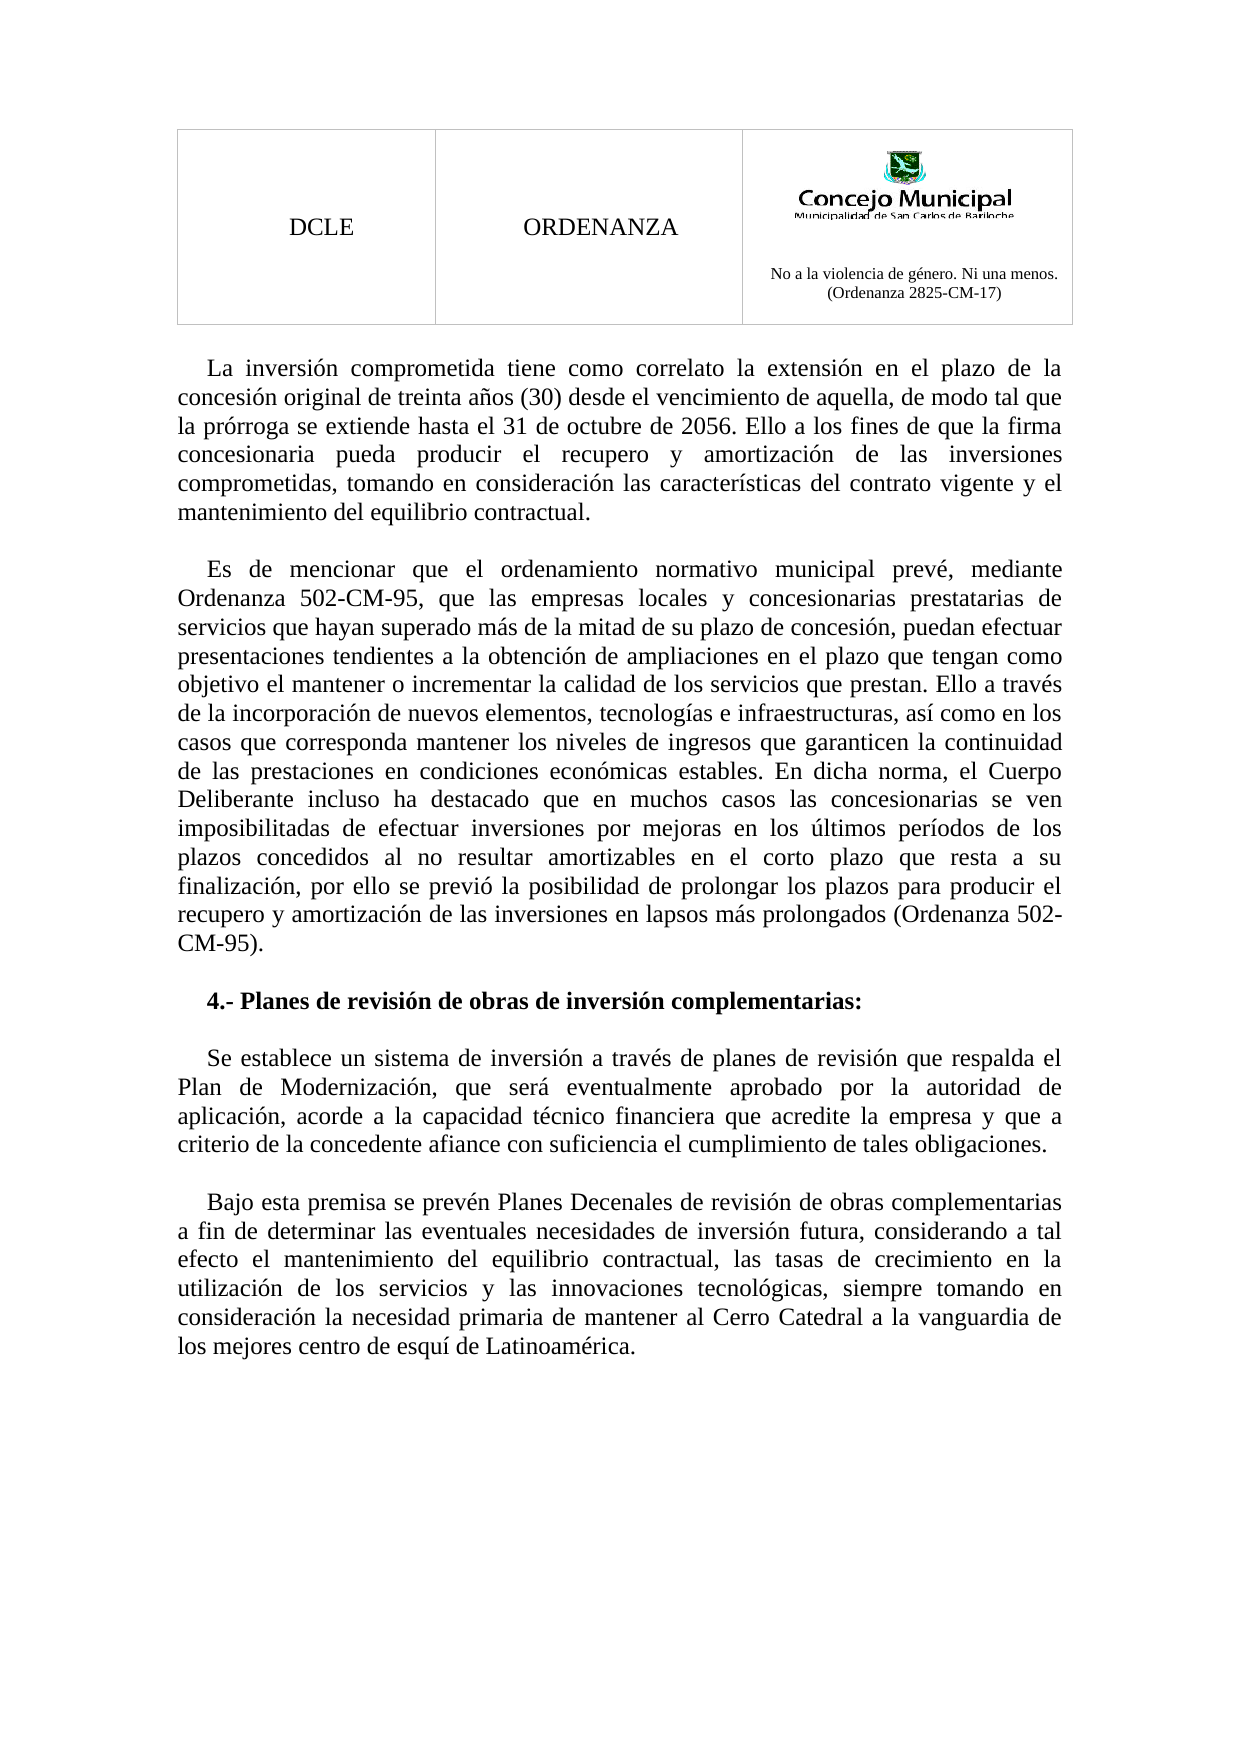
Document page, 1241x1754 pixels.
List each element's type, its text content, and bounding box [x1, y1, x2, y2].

text Bajo esta premisa se prevén Planes Decenales de revisión de obras complementarias a fin de determinar las eventuales necesidades de inversión futura, considerando a tal efecto el mantenimiento del equilibrio contractual, las tasas de crecimiento en la utilización de los servicios y las innovaciones tecnológicas, siempre tomando en consideración la necesidad primaria de mantener al Cerro Catedral a la vanguardia de los mejores centro de esquí de Latinoamérica. [177, 1187, 1063, 1359]
text Es de mencionar que el ordenamiento normativo municipal prevé, mediante Ordenanza 502-CM-95, que las empresas locales y concesionarias prestatarias de servicios que hayan superado más de la mitad de su plazo de concesión, puedan efectuar presentaciones tendientes a la obtención de ampliaciones en el plazo que tengan como objetivo el mantener o incrementar la calidad de los servicios que prestan. Ello a través de la incorporación de nuevos elementos, tecnologías e infraestructuras, así como en los casos que corresponda mantener los niveles de ingresos que garanticen la continuidad de las prestaciones en condiciones económicas estables. En dicha norma, el Cuerpo Deliberante incluso ha destacado que en muchos casos las concesionarias se ven imposibilitadas de efectuar inversiones por mejoras en los últimos períodos de los plazos concedidos al no resultar amortizables en el corto plazo que resta a su finalización, por ello se previó la posibilidad de prolongar los plazos para producir el recupero y amortización de las inversiones en lapsos más prolongados (Ordenanza 502-CM-95). [177, 554, 1063, 957]
text Se establece un sistema de inversión a través de planes de revisión que respalda el Plan de Modernización, que será eventualmente aprobado por la autoridad de aplicación, acorde a la capacidad técnico financiera que acredite la empresa y que a criterio de la concedente afiance con suficiencia el cumplimiento de tales obligaciones. [177, 1043, 1063, 1158]
text La inversión comprometida tiene como correlato la extensión en el plazo de la concesión original de treinta años (30) desde el vencimiento de aquella, de modo tal que la prórroga se extiende hasta el 31 de octubre de 2056. Ello a los fines de que la firma concesionaria pueda producir el recupero y amortización de las inversiones comprometidas, tomando en consideración las características del contrato vigente y el mantenimiento del equilibrio contractual. [177, 353, 1063, 526]
text 4.- Planes de revisión de obras de inversión complementarias: [177, 986, 1063, 1014]
